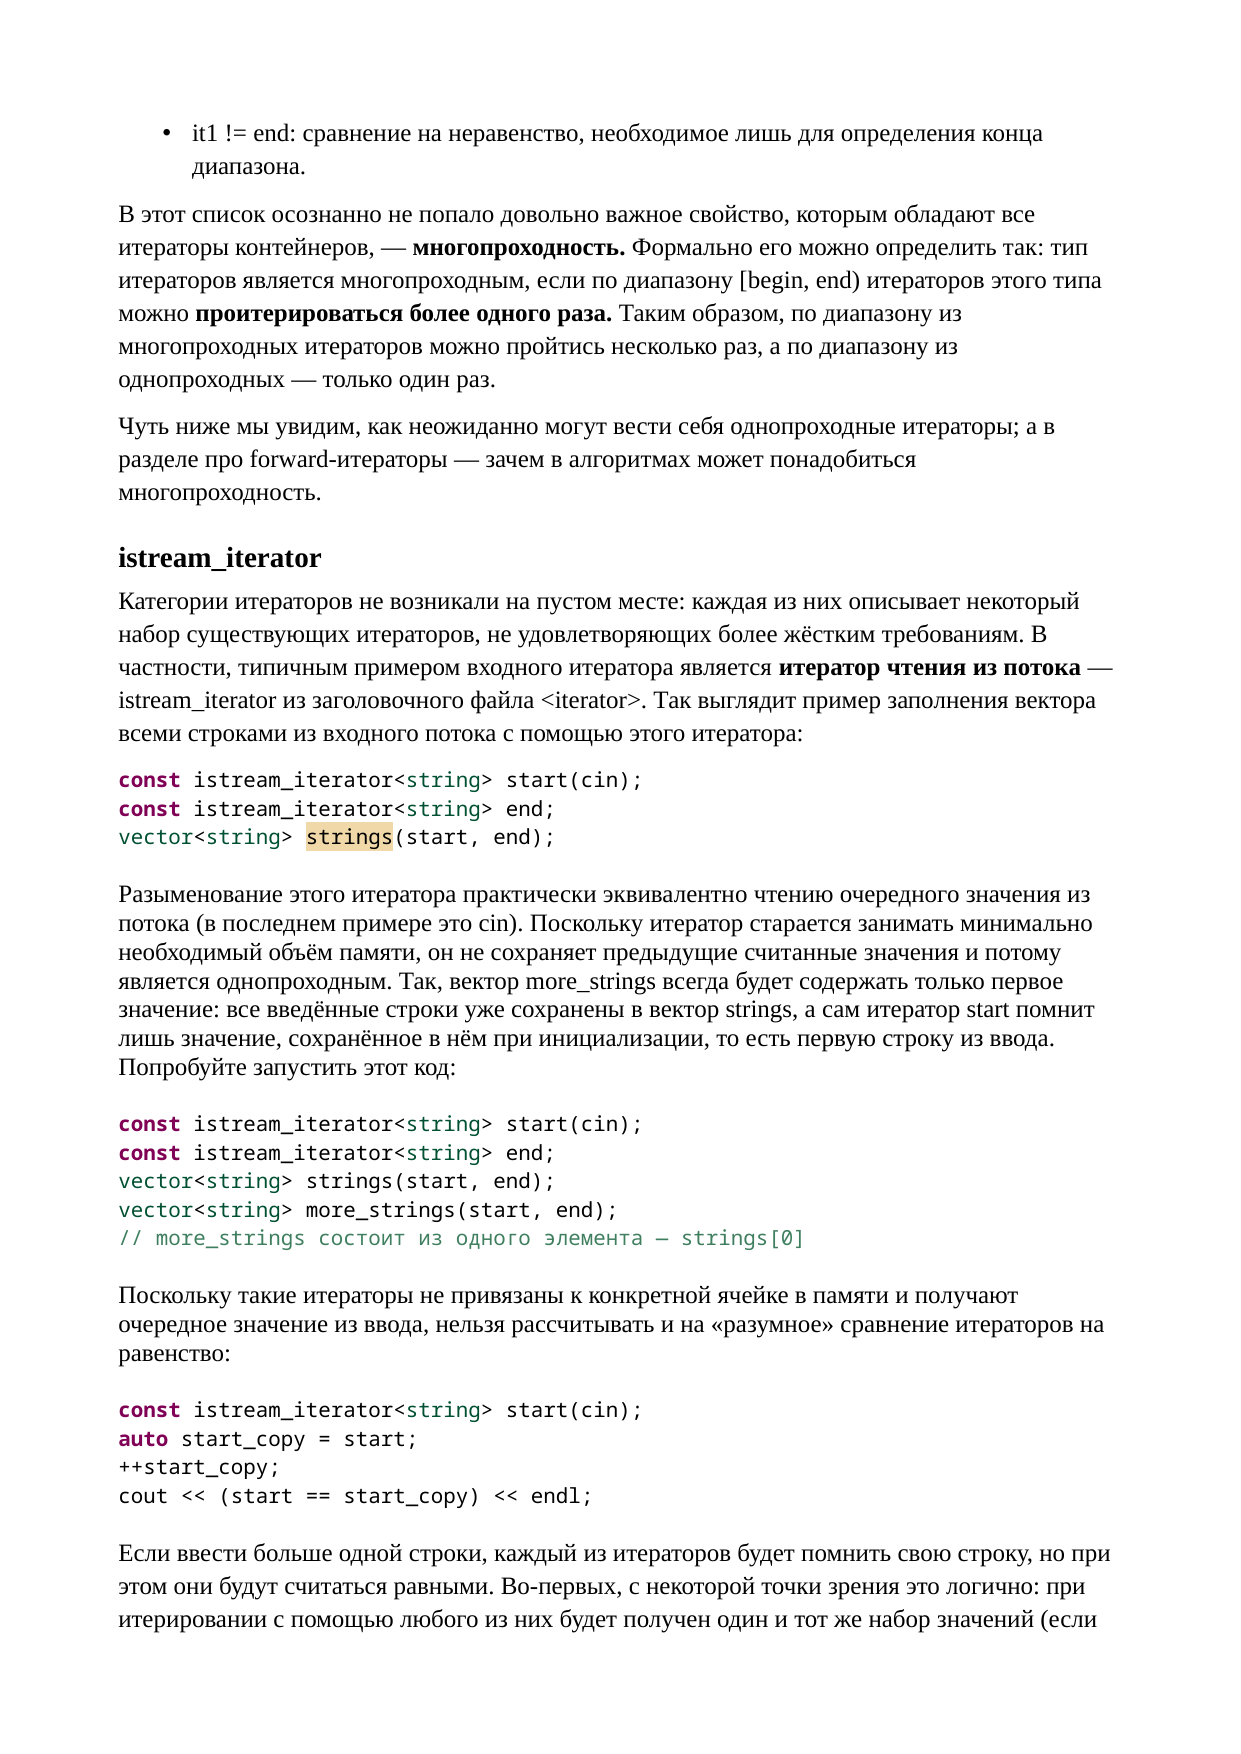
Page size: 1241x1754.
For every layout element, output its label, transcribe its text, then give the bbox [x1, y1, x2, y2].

list it1 != end: сравнение на неравенство, необходимое лишь для определения конца диапазона. [162, 118, 1122, 180]
text Разыменование этого итератора практически эквивалентно чтению очередного значения из потока (в последнем примере это cin). Поскольку итератор старается занимать минимально необходимый объём памяти, он не сохраняет предыдущие считанные значения и потому является однопроходным. Так, вектор more_strings всегда будет содержать только первое значение: все введённые строки уже сохранены в вектор strings, а сам итератор start помнит лишь значение, сохранённое в нём при инициализации, то есть первую строку из ввода. Попробуйте запустить этот код: [118, 879, 1122, 1081]
text cout << (start == start_copy) << endl; [118, 1481, 1122, 1509]
text В этот список осознанно не попало довольно важное свойство, которым обладают все итераторы контейнеров, — многопроходность. Формально его можно определить так: тип итераторов является многопроходным, если по диапазону [begin, end) итераторов этого типа можно проитерироваться более одного раза. Таким образом, по диапазону из многопроходных итераторов можно пройтись несколько раз, а по диапазону из однопроходных — только один раз. [118, 199, 1122, 393]
text const istream_iterator<string> end; [118, 794, 1122, 822]
text Чуть ниже мы увидим, как неожиданно могут вести себя однопроходные итераторы; а в разделе про forward-итераторы — зачем в алгоритмах может понадобиться многопроходность. [118, 411, 1122, 506]
text Категории итераторов не возникали на пустом месте: каждая из них описывает некоторый набор существующих итераторов, не удовлетворяющих более жёстким требованиям. В частности, типичным примером входного итератора является итератор чтения из потока — istream_iterator из заголовочного файла <iterator>. Так выглядит пример заполнения вектора всеми строками из входного потока с помощью этого итератора: [118, 586, 1122, 747]
text const istream_iterator<string> end; [118, 1138, 1122, 1166]
text vector<string> strings(start, end); [118, 822, 1122, 851]
text Поскольку такие итераторы не привязаны к конкретной ячейке в памяти и получают очередное значение из ввода, нельзя рассчитывать и на «разумное» сравнение итераторов на равенство: [118, 1280, 1122, 1367]
text ++start_copy; [118, 1452, 1122, 1481]
text const istream_iterator<string> start(cin); [118, 765, 1122, 794]
subtitle istream_iterator [118, 540, 1122, 573]
text vector<string> strings(start, end); [118, 1166, 1122, 1195]
text Если ввести больше одной строки, каждый из итераторов будет помнить свою строку, но при этом они будут считаться равными. Во-первых, с некоторой точки зрения это логично: при итерировании с помощью любого из них будет получен один и тот же набор значений (если [118, 1538, 1122, 1633]
text // more_strings состоит из одного элемента — strings[0] [118, 1223, 1122, 1252]
text auto start_copy = start; [118, 1424, 1122, 1452]
text vector<string> more_strings(start, end); [118, 1195, 1122, 1223]
text const istream_iterator<string> start(cin); [118, 1109, 1122, 1138]
text const istream_iterator<string> start(cin); [118, 1395, 1122, 1424]
